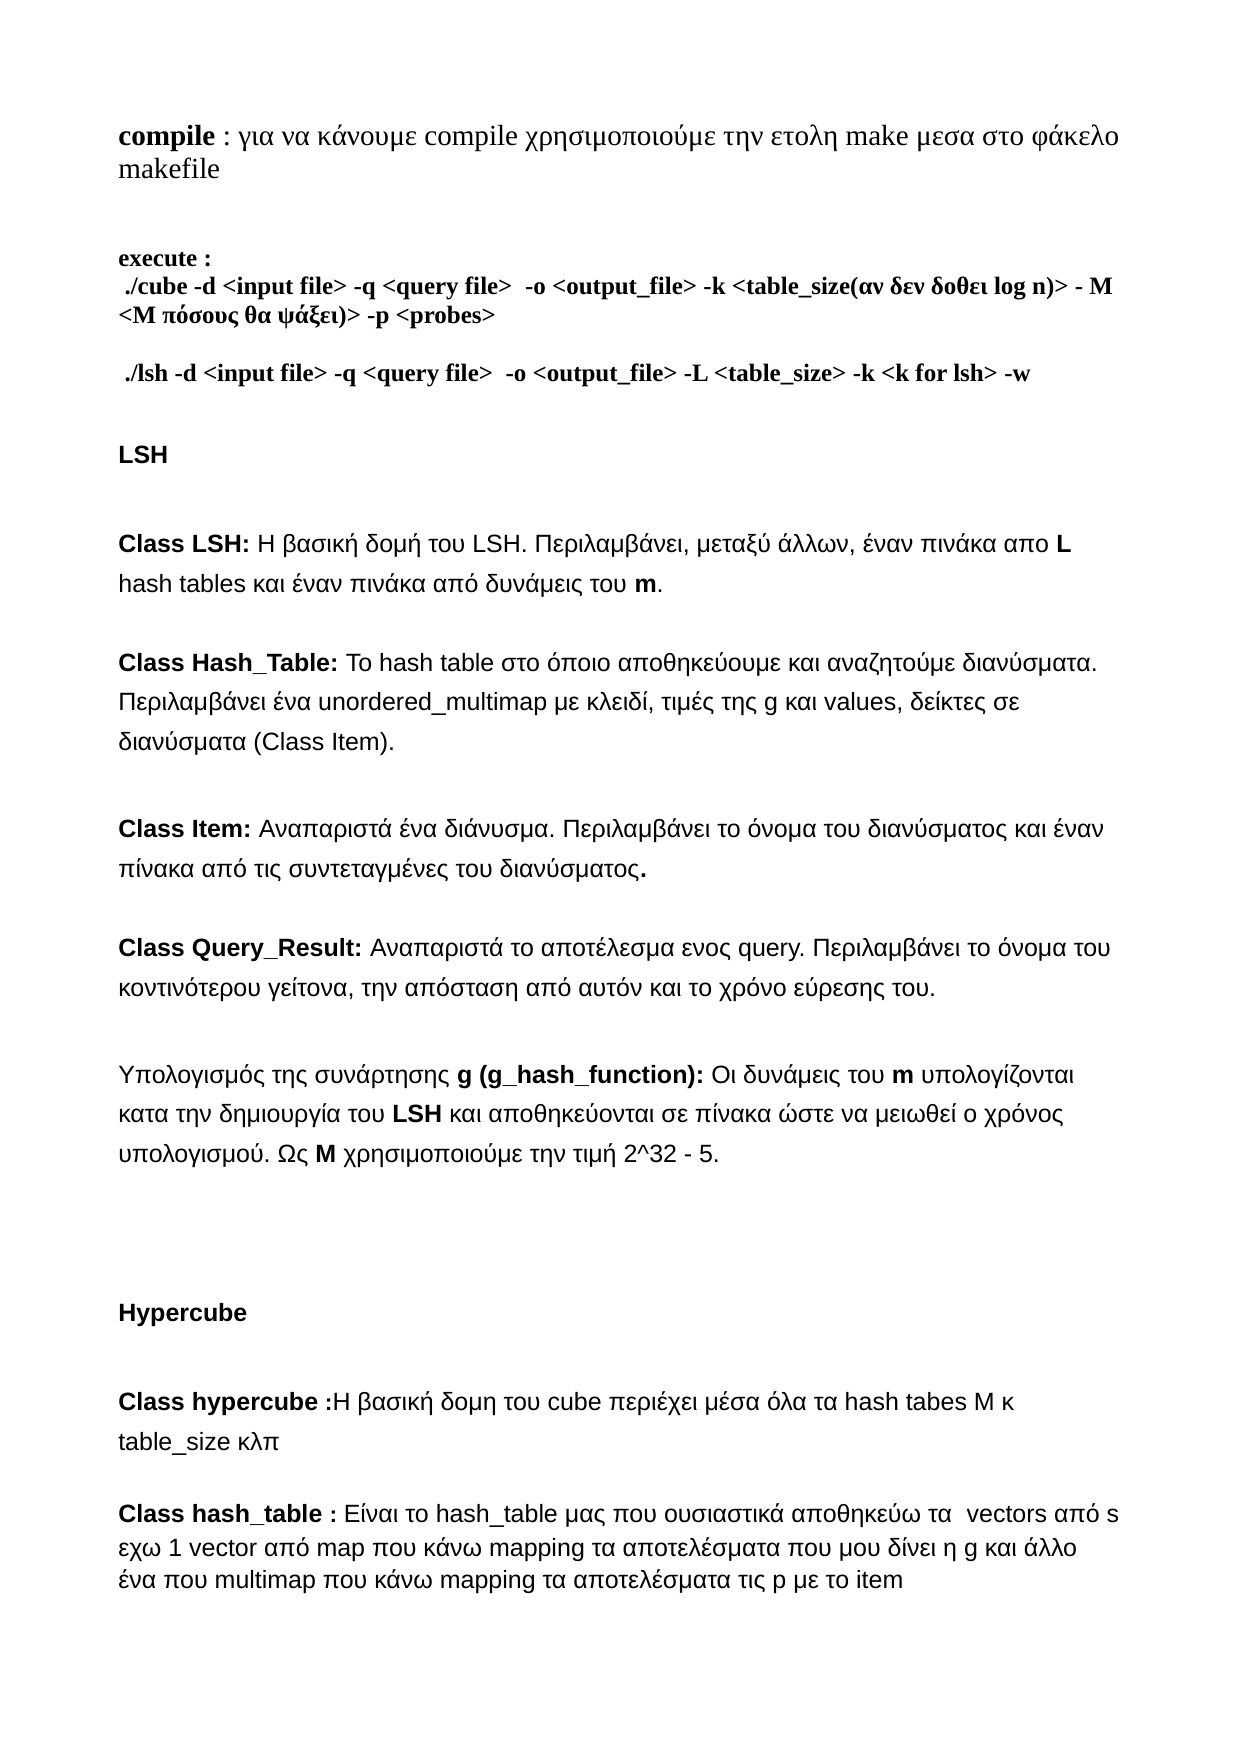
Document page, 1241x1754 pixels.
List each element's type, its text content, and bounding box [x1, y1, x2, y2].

text Class Hash_Table: Το hash table στο όποιο αποθηκεύουμε και αναζητούμε διανύσματα. Περιλαμβάνει ένα unordered_multimap με κλειδί, τιμές της g και values, δείκτες σε διανύσματα (Class Item). [118, 608, 1122, 756]
text Class hypercube :Η βασική δομη του cube περιέχει μέσα όλα τα hash tabes Μ κ table_size κλπ [118, 1387, 1122, 1456]
subtitle Hypercube [118, 1298, 1122, 1327]
subtitle LSH [118, 440, 1122, 469]
text ./cube -d <input file> -q <query file> -o <output_file> -k <table_size(αν δεν δοθει log n)> - M <M πόσους θα ψάξει)> -p <probes> [118, 271, 1122, 329]
text ./lsh -d <input file> -q <query file> -o <output_file> -L <table_size> -k <k for lsh> -w [118, 358, 1122, 386]
text Class Item: Αναπαριστά ένα διάνυσμα. Περιλαμβάνει το όνομα του διανύσματος και έναν πίνακα από τις συντεταγμένες του διανύσματος. Class Query_Result: Αναπαριστά το αποτέλεσμα ενος query. Περιλαμβάνει το όνομα του κοντινότερου γείτονα, την απόσταση από αυτόν και το χρόνο εύρεσης του. [118, 814, 1122, 1001]
text compile : για να κάνουμε compile χρησιμοποιούμε την ετολη make μεσα στο φάκελο makefile [118, 118, 1122, 185]
text Class LSH: Η βασική δομή του LSH. Περιλαμβάνει, μεταξύ άλλων, έναν πινάκα απο L hash tables και έναν πινάκα από δυνάμεις του m. [118, 529, 1122, 597]
text Class hash_table : Είναι το hash_table μας που ουσιαστικά αποθηκεύω τα vectors από s εχω 1 vector από map που κάνω mapping τα αποτελέσματα που μου δίνει η g και άλλο ένα που multimap που κάνω mapping τα αποτελέσματα τις p με το item [118, 1466, 1122, 1594]
text Υπολογισμός της συνάρτησης g (g_hash_function): Οι δυνάμεις του m υπολογίζονται κατα την δημιουργία του LSH και αποθηκεύονται σε πίνακα ώστε να μειωθεί ο χρόνος υπολογισμού. Ως Μ χρησιμοποιούμε την τιμή 2^32 - 5. [118, 1060, 1122, 1168]
text execute : [118, 243, 1122, 271]
